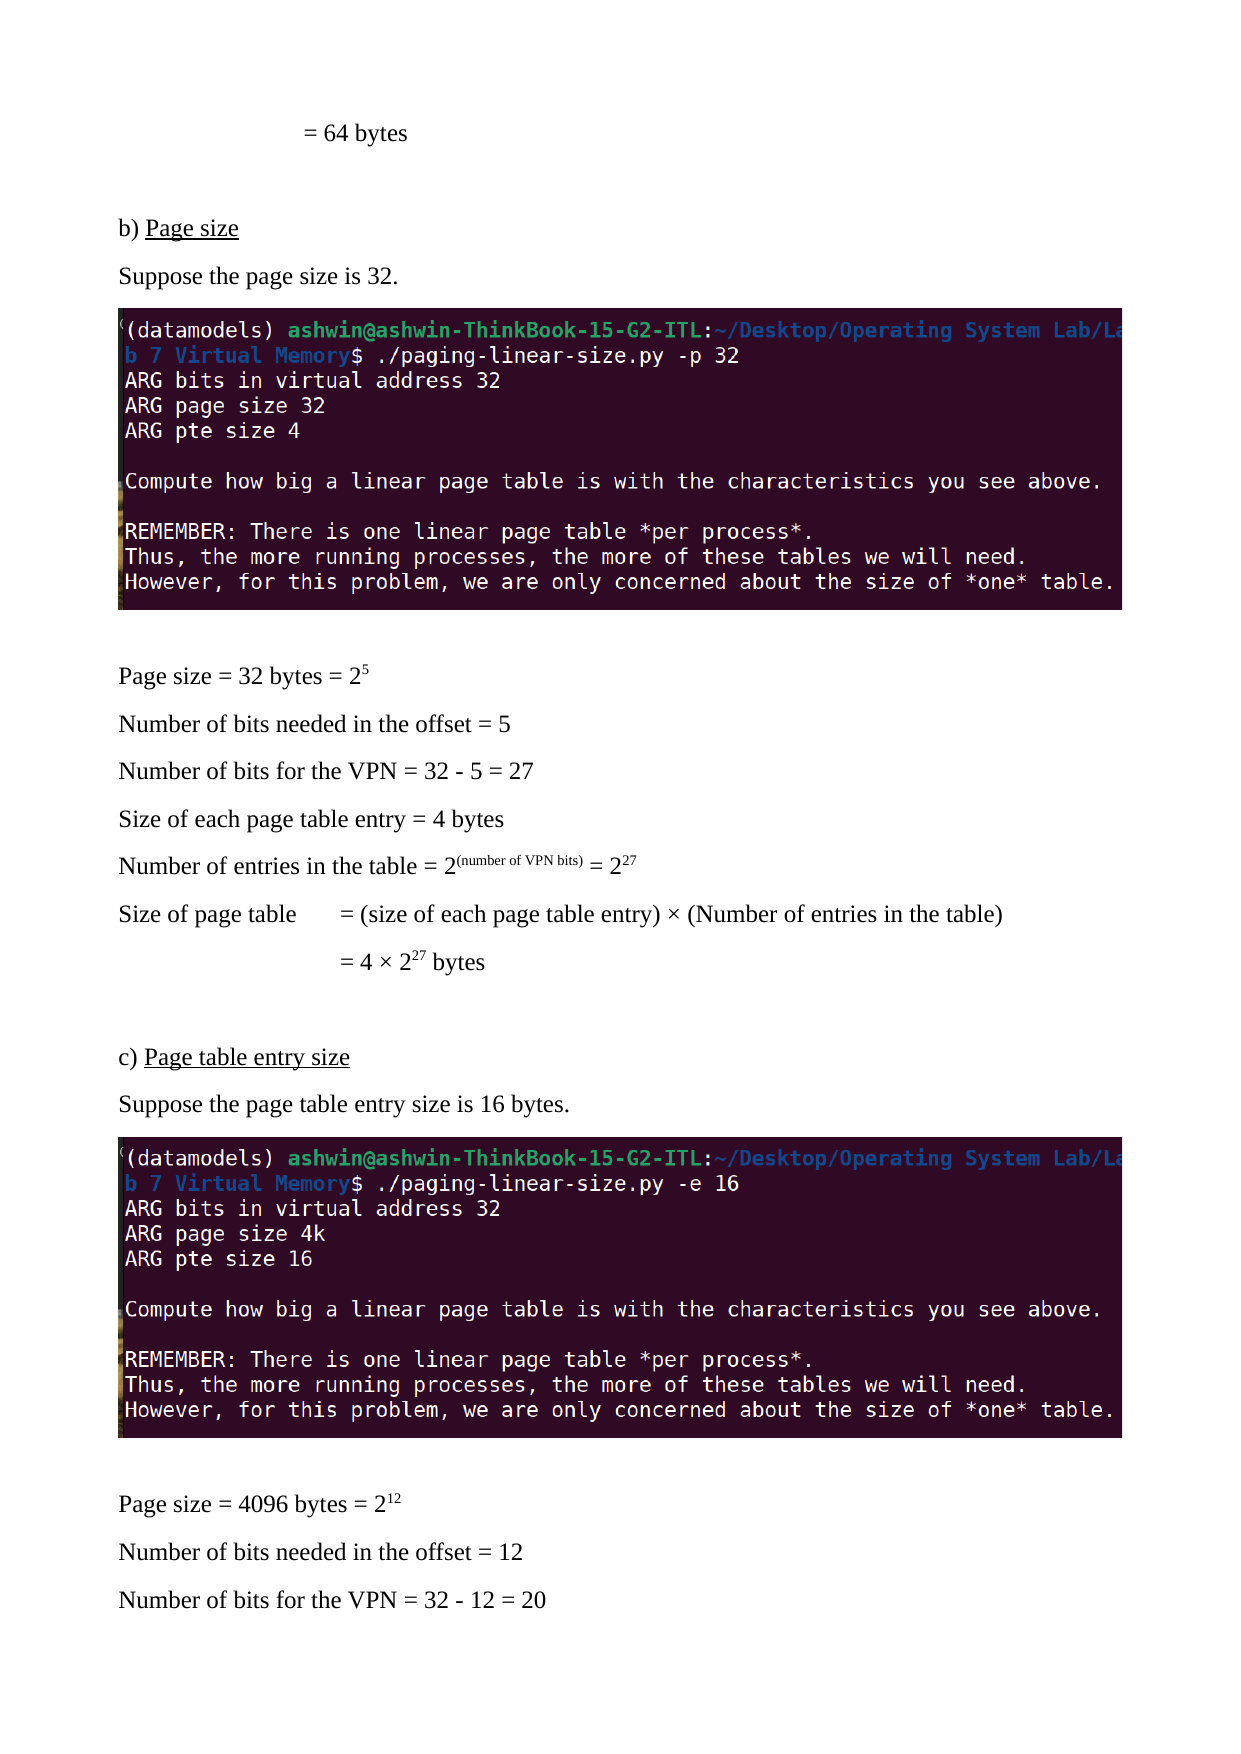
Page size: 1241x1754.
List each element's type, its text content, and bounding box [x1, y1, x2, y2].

text Number of bits needed in the offset = 5 [118, 709, 1122, 737]
text = 4 × 227 bytes [118, 947, 1122, 975]
text Page size = 32 bytes = 25 [118, 661, 1122, 690]
text Number of bits for the VPN = 32 - 12 = 20 [118, 1585, 1122, 1613]
text c) Page table entry size [118, 1042, 1122, 1071]
text b) Page size [118, 213, 1122, 242]
text Page size = 4096 bytes = 212 [118, 1489, 1122, 1518]
text Size of page table = (size of each page table entry) × (Number of entries in the table) [118, 899, 1122, 928]
text = 64 bytes [118, 118, 1122, 147]
text Number of bits for the VPN = 32 - 5 = 27 [118, 756, 1122, 785]
text Suppose the page size is 32. [118, 261, 1122, 290]
text Number of bits needed in the offset = 12 [118, 1537, 1122, 1566]
text Size of each page table entry = 4 bytes [118, 804, 1122, 833]
picture [118, 308, 1123, 610]
text Suppose the page table entry size is 16 bytes. [118, 1089, 1122, 1118]
picture [118, 1137, 1123, 1438]
text Number of entries in the table = 2(number of VPN bits) = 227 [118, 851, 1122, 880]
